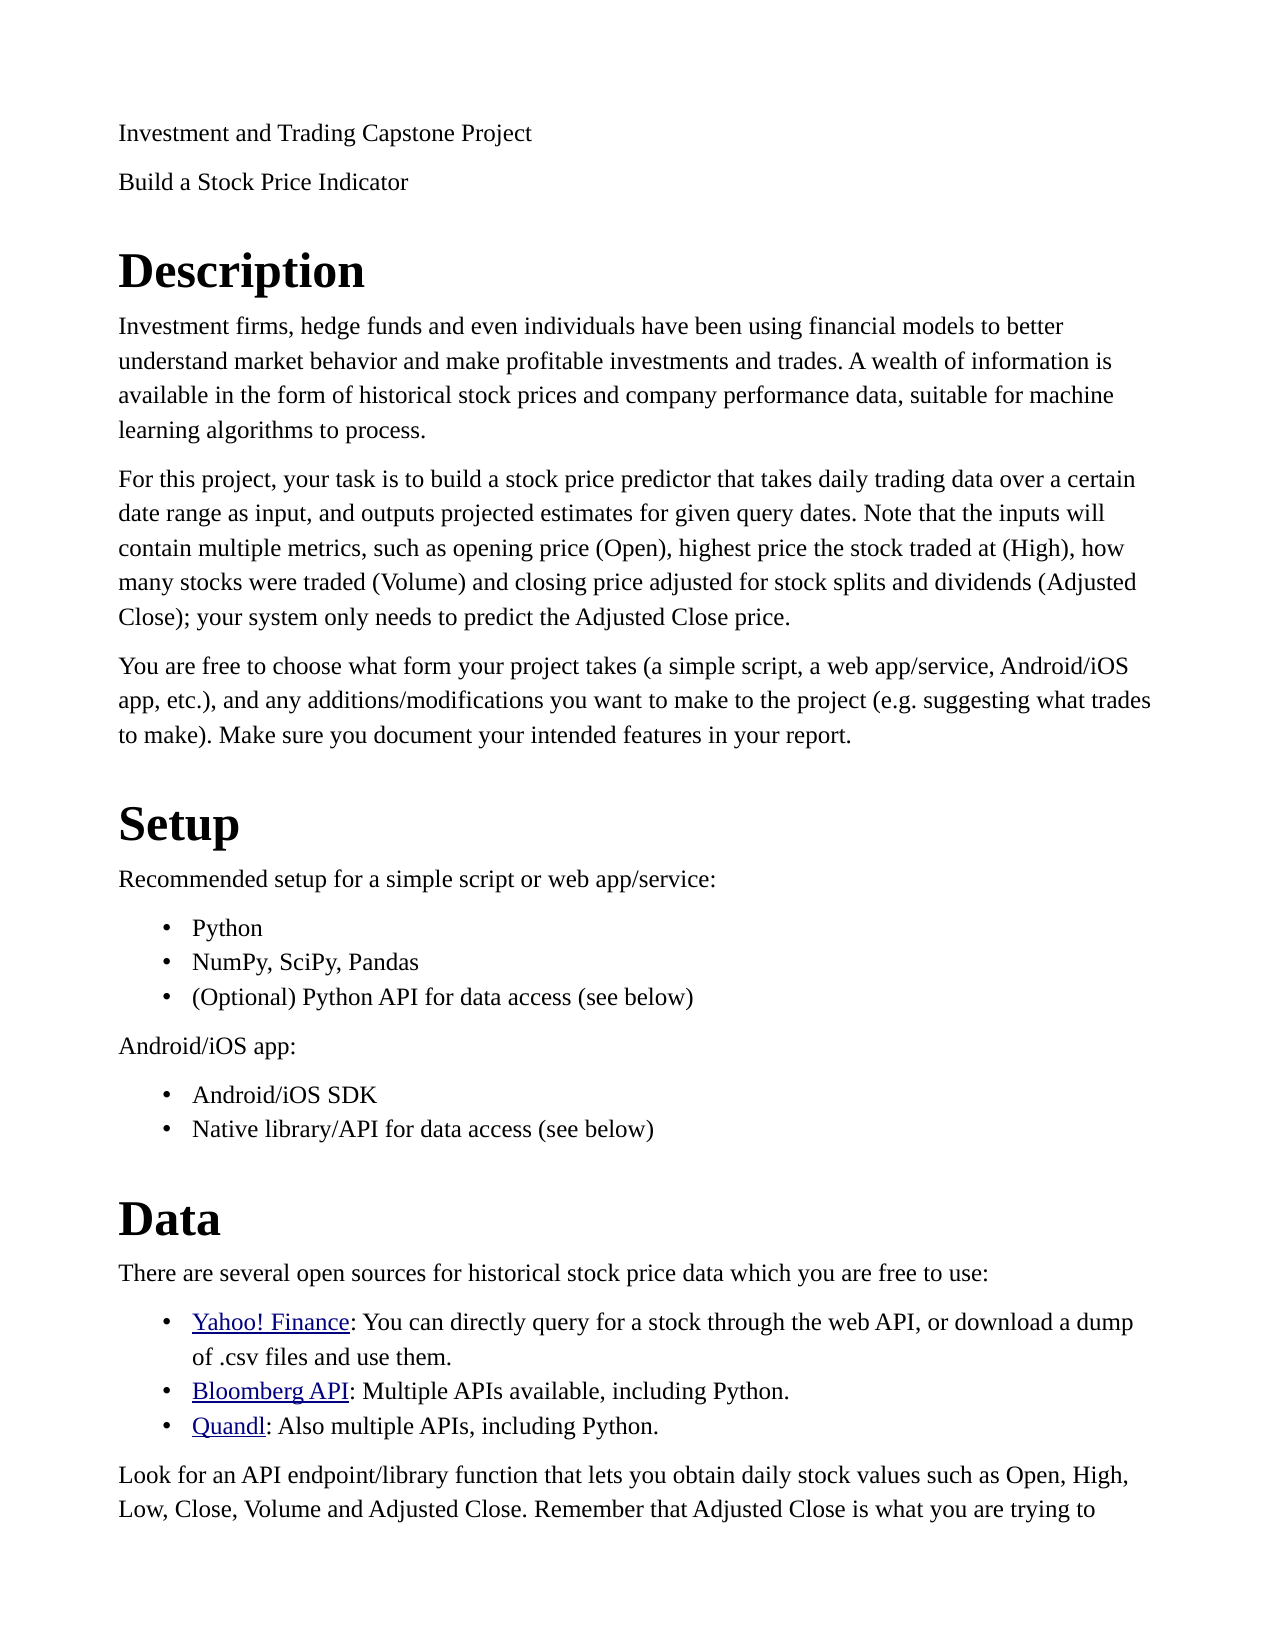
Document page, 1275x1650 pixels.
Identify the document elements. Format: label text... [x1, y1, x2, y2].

list Android/iOS SDK [162, 1080, 1157, 1109]
list Bloomberg API: Multiple APIs available, including Python. [162, 1376, 1157, 1405]
subtitle Setup [118, 794, 1157, 851]
list (Optional) Python API for data access (see below) [162, 982, 1157, 1011]
text There are several open sources for historical stock price data which you are free to use: [118, 1258, 1157, 1287]
text Build a Stock Price Indicator [118, 167, 1157, 196]
subtitle Description [118, 241, 1157, 299]
text Recommended setup for a simple script or web app/service: [118, 864, 1157, 892]
list Quandl: Also multiple APIs, including Python. [162, 1411, 1157, 1440]
text Investment and Trading Capstone Project [118, 118, 1157, 147]
text Investment firms, hedge funds and even individuals have been using financial models to better understand market behavior and make profitable investments and trades. A wealth of information is available in the form of historical stock prices and company performance data, suitable for machine learning algorithms to process. [118, 311, 1157, 443]
text For this project, your task is to build a stock price predictor that takes daily trading data over a certain date range as input, and outputs projected estimates for given query dates. Note that the inputs will contain multiple metrics, such as opening price (Open), highest price the stock traded at (High), how many stocks were traded (Volume) and closing price adjusted for stock splits and dividends (Adjusted Close); your system only needs to predict the Adjusted Close price. [118, 464, 1157, 630]
list Python [162, 913, 1157, 942]
text Look for an API endpoint/library function that lets you obtain daily stock values such as Open, High, Low, Close, Volume and Adjusted Close. Remember that Adjusted Close is what you are trying to [118, 1460, 1157, 1523]
subtitle Data [118, 1188, 1157, 1246]
list Yahoo! Finance: You can directly query for a stock through the web API, or download a dump of .csv files and use them. [162, 1307, 1157, 1371]
text Android/iOS app: [118, 1031, 1157, 1059]
list Native library/API for data access (see below) [162, 1114, 1157, 1143]
text You are free to choose what form your project takes (a simple script, a web app/service, Android/iOS app, etc.), and any additions/modifications you want to make to the project (e.g. suggesting what trades to make). Make sure you document your intended features in your report. [118, 651, 1157, 748]
list NumPy, SciPy, Pandas [162, 947, 1157, 976]
